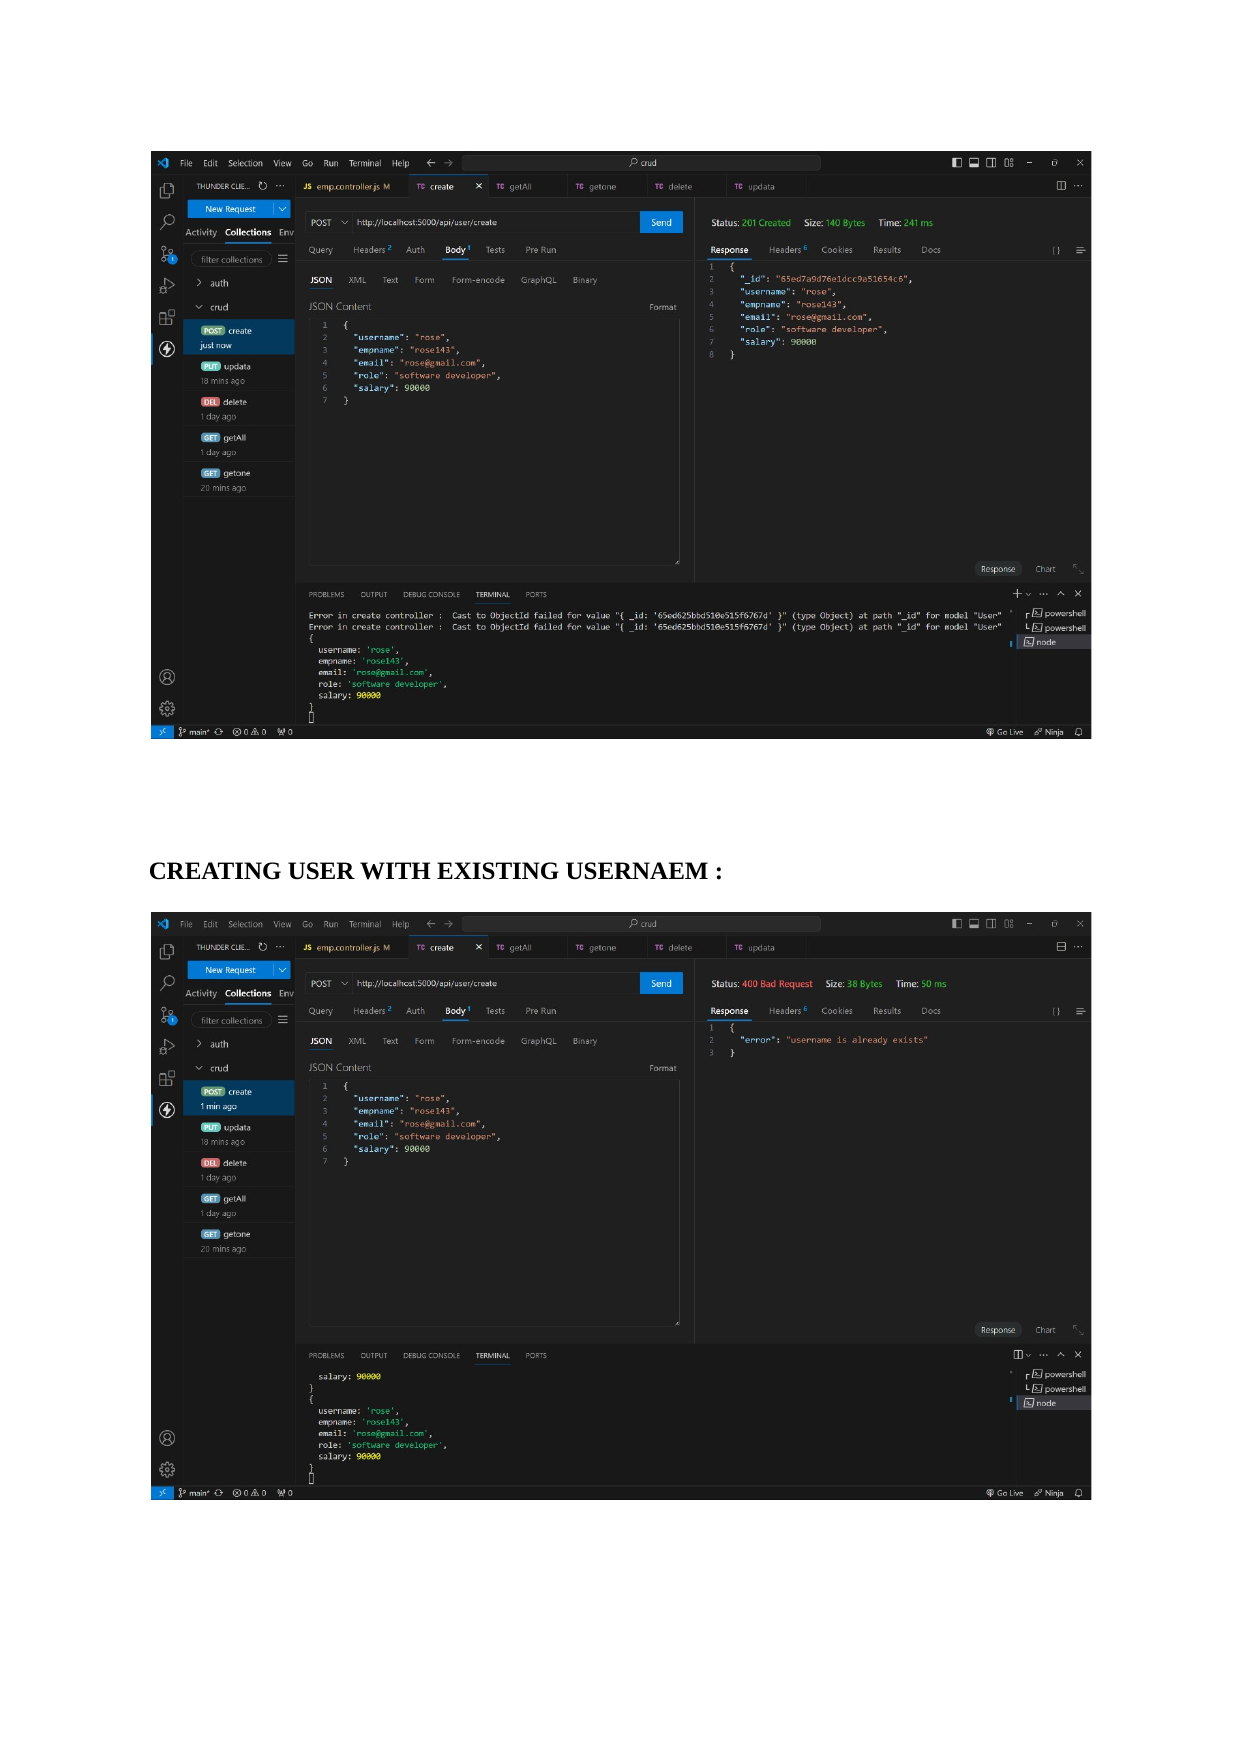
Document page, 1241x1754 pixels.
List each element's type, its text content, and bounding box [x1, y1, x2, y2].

picture [151, 151, 1092, 739]
text CREATING USER WITH EXISTING USERNAEM : [148, 856, 1097, 885]
picture [151, 912, 1092, 1500]
